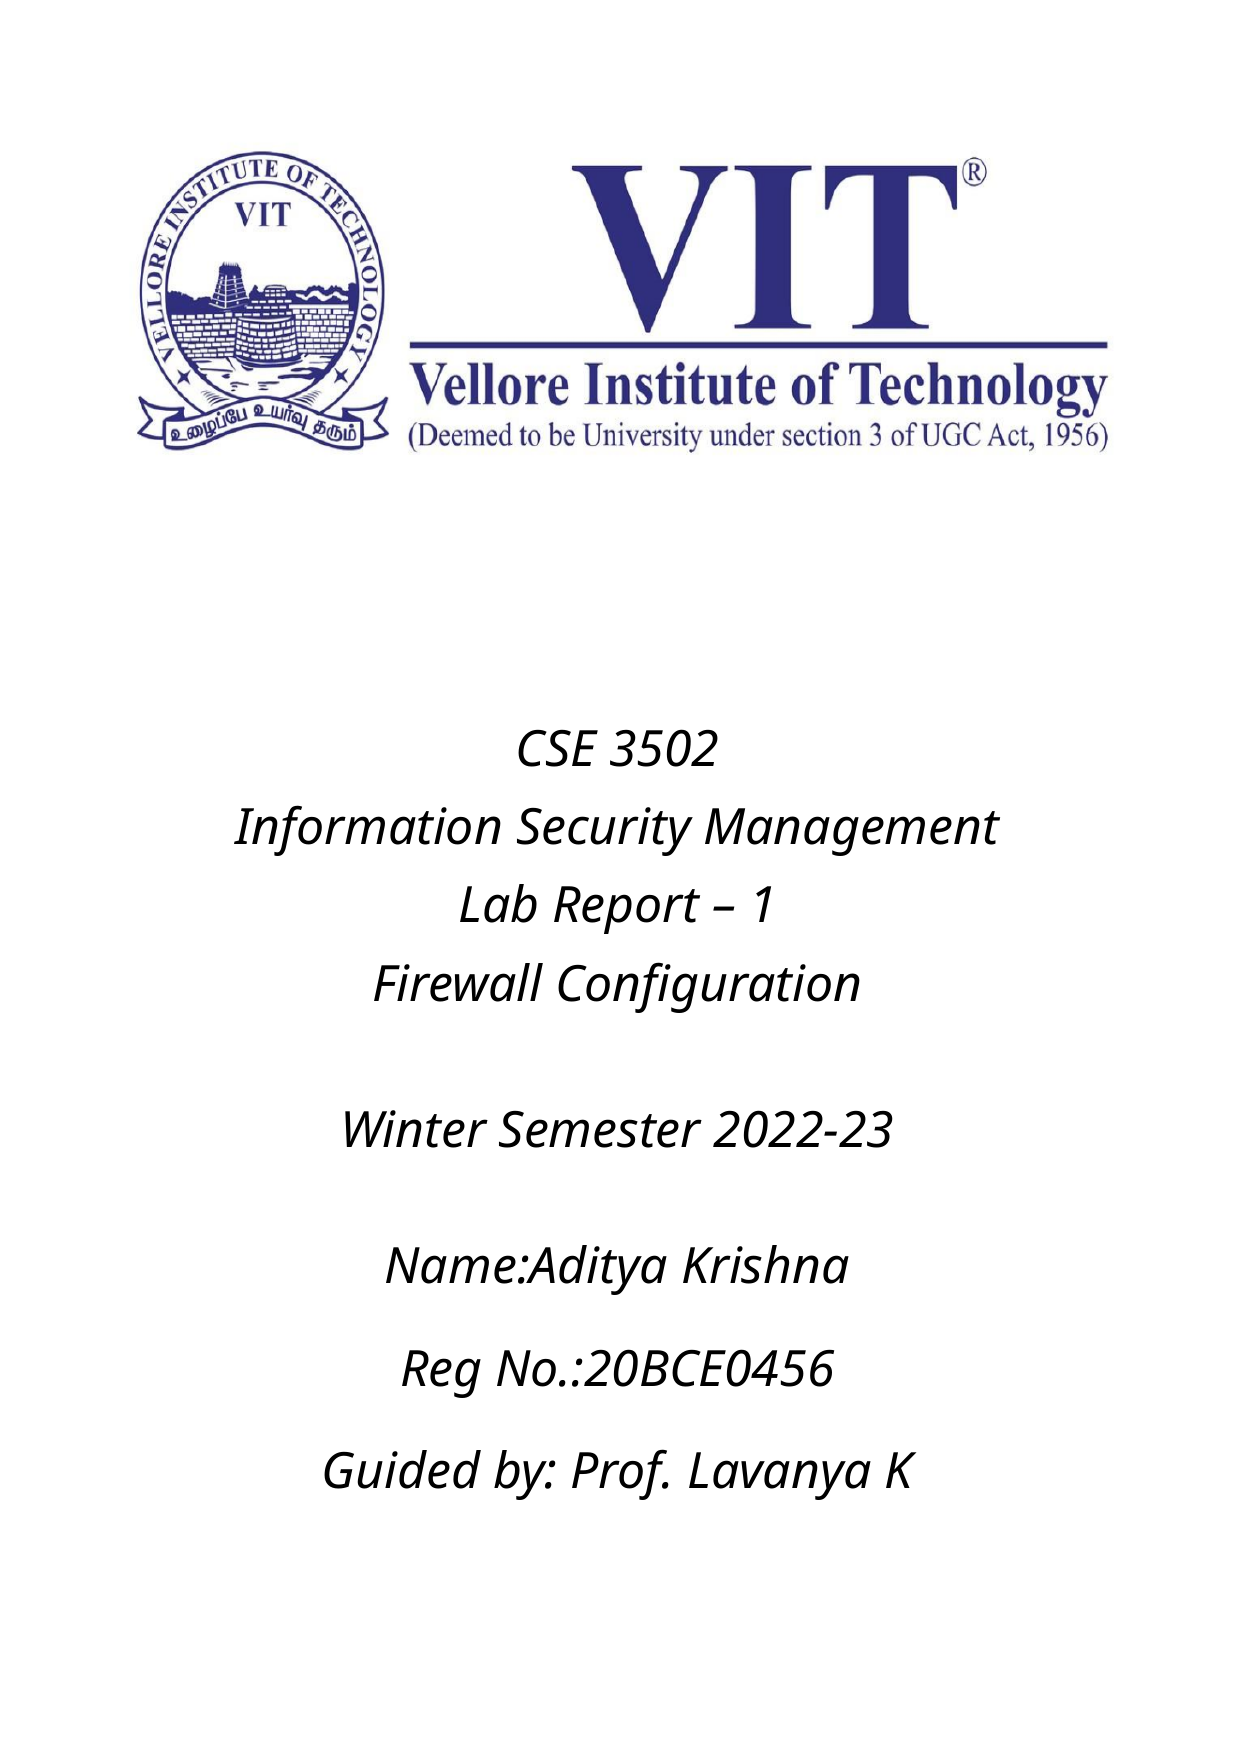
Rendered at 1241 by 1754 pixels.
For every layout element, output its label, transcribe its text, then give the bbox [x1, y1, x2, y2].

text Name:Aditya Krishna [118, 1230, 1122, 1298]
text Winter Semester 2022-23 [118, 1094, 1122, 1162]
text Lab Report – 1 [118, 869, 1122, 937]
text Information Security Management [118, 791, 1122, 859]
picture [118, 118, 1123, 475]
text Reg No.:20BCE0456 [118, 1333, 1122, 1401]
text Firewall Configuration [118, 948, 1122, 1016]
text CSE 3502 [118, 713, 1122, 781]
text Guided by: Prof. Lavanya K [118, 1435, 1122, 1503]
